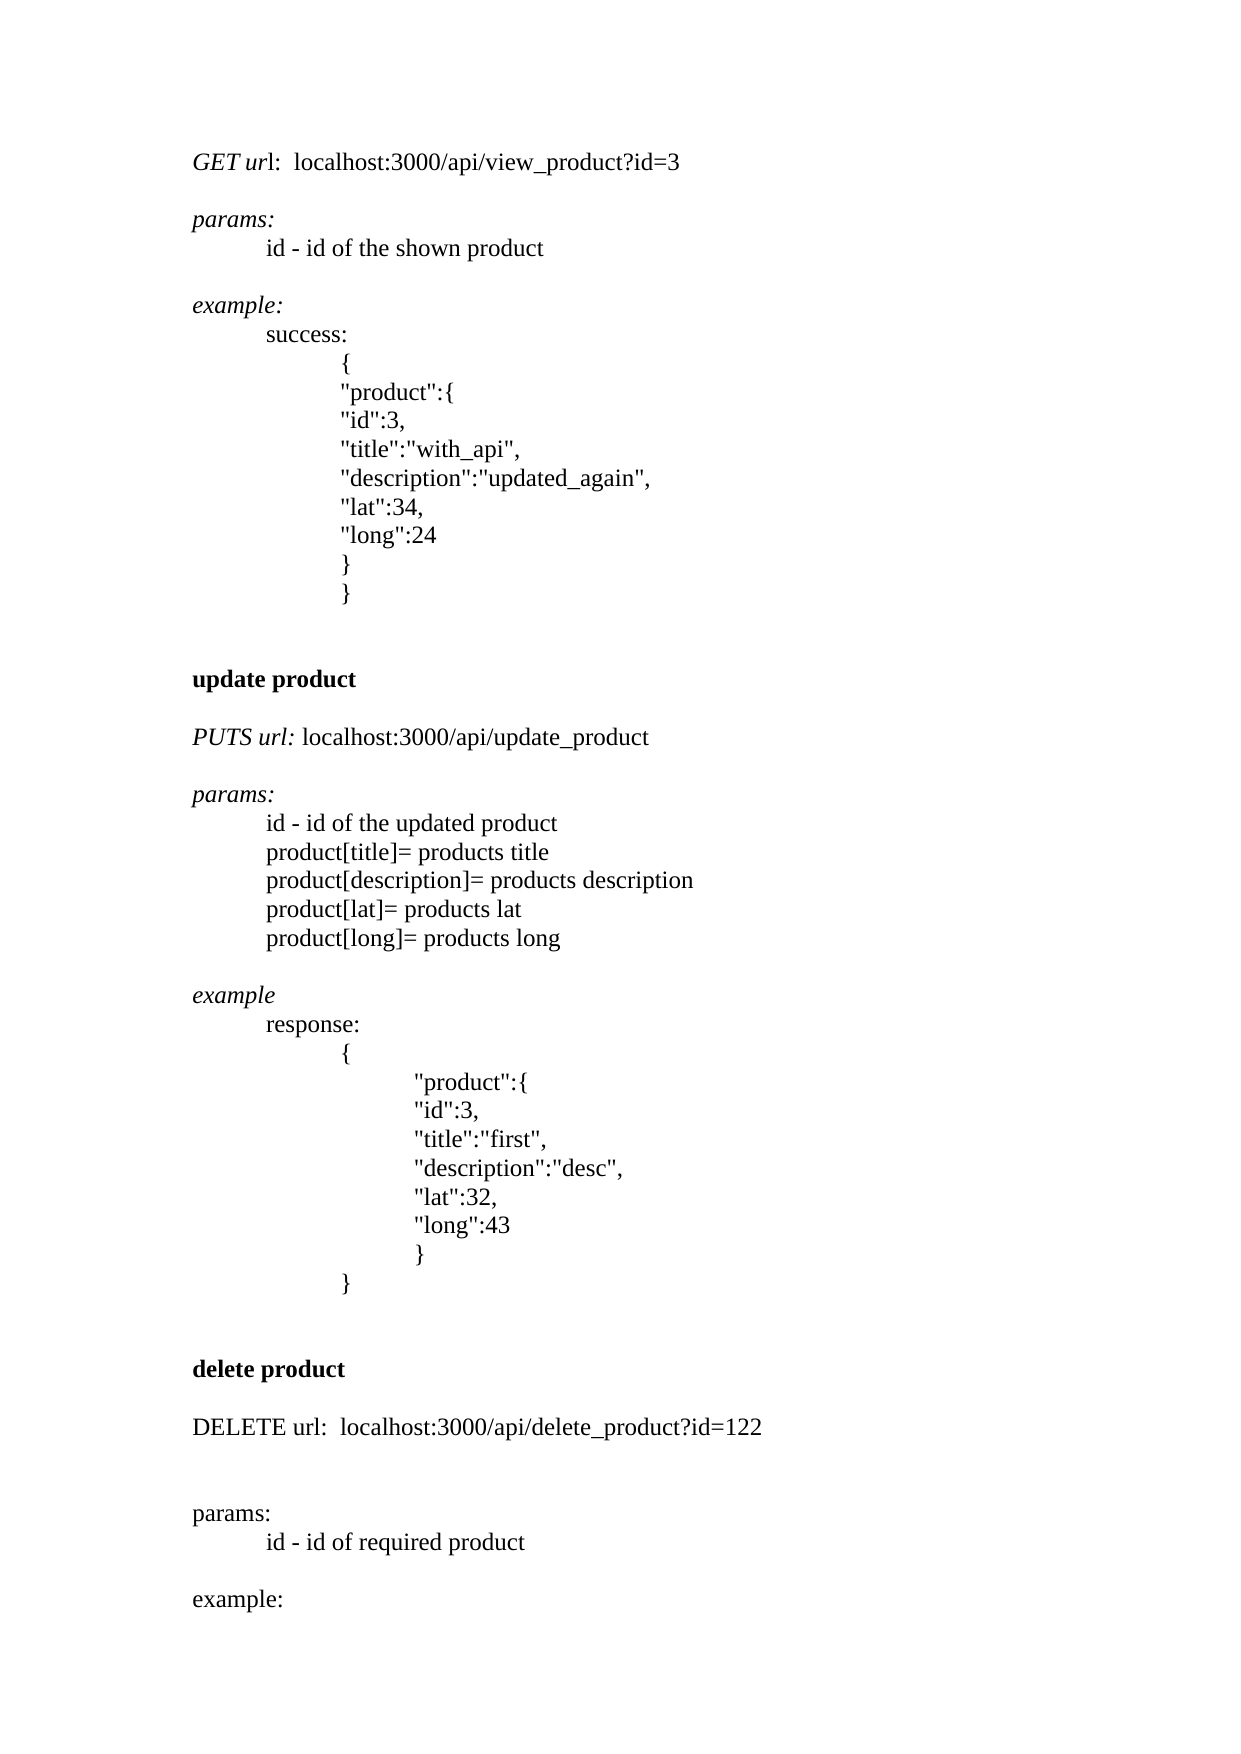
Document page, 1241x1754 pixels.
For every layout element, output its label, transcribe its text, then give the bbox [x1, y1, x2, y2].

text example: [118, 291, 1122, 319]
text update product [118, 664, 1122, 693]
text "product":{ [118, 1067, 1122, 1096]
text "title":"first", [118, 1124, 1122, 1153]
text "title":"with_api", [118, 434, 1122, 463]
text { [118, 348, 1122, 377]
text } [118, 1268, 1122, 1297]
text DELETE url: localhost:3000/api/delete_product?id=122 [118, 1412, 1122, 1441]
text id - id of the updated product [118, 808, 1122, 837]
text "lat":34, [118, 492, 1122, 521]
text example: [118, 1584, 1122, 1613]
text id - id of required product [118, 1527, 1122, 1556]
text delete product [118, 1354, 1122, 1383]
text "id":3, [118, 406, 1122, 434]
text success: [118, 319, 1122, 348]
text "long":43 [118, 1211, 1122, 1239]
text { [118, 1038, 1122, 1067]
text "id":3, [118, 1096, 1122, 1124]
text } [118, 549, 1122, 578]
text product[description]= products description [118, 866, 1122, 894]
text GET url: localhost:3000/api/view_product?id=3 [118, 147, 1122, 176]
text } [118, 578, 1122, 607]
text params: [118, 204, 1122, 233]
text example [118, 981, 1122, 1009]
text "long":24 [118, 521, 1122, 549]
text } [118, 1239, 1122, 1268]
text response: [118, 1009, 1122, 1038]
text product[long]= products long [118, 923, 1122, 952]
text product[title]= products title [118, 837, 1122, 866]
text params: [118, 779, 1122, 808]
text PUTS url: localhost:3000/api/update_product [118, 722, 1122, 751]
text params: [118, 1498, 1122, 1527]
text "description":"updated_again", [118, 463, 1122, 492]
text "lat":32, [118, 1182, 1122, 1211]
text id - id of the shown product [118, 233, 1122, 262]
text "product":{ [118, 377, 1122, 406]
text product[lat]= products lat [118, 894, 1122, 923]
text "description":"desc", [118, 1153, 1122, 1182]
